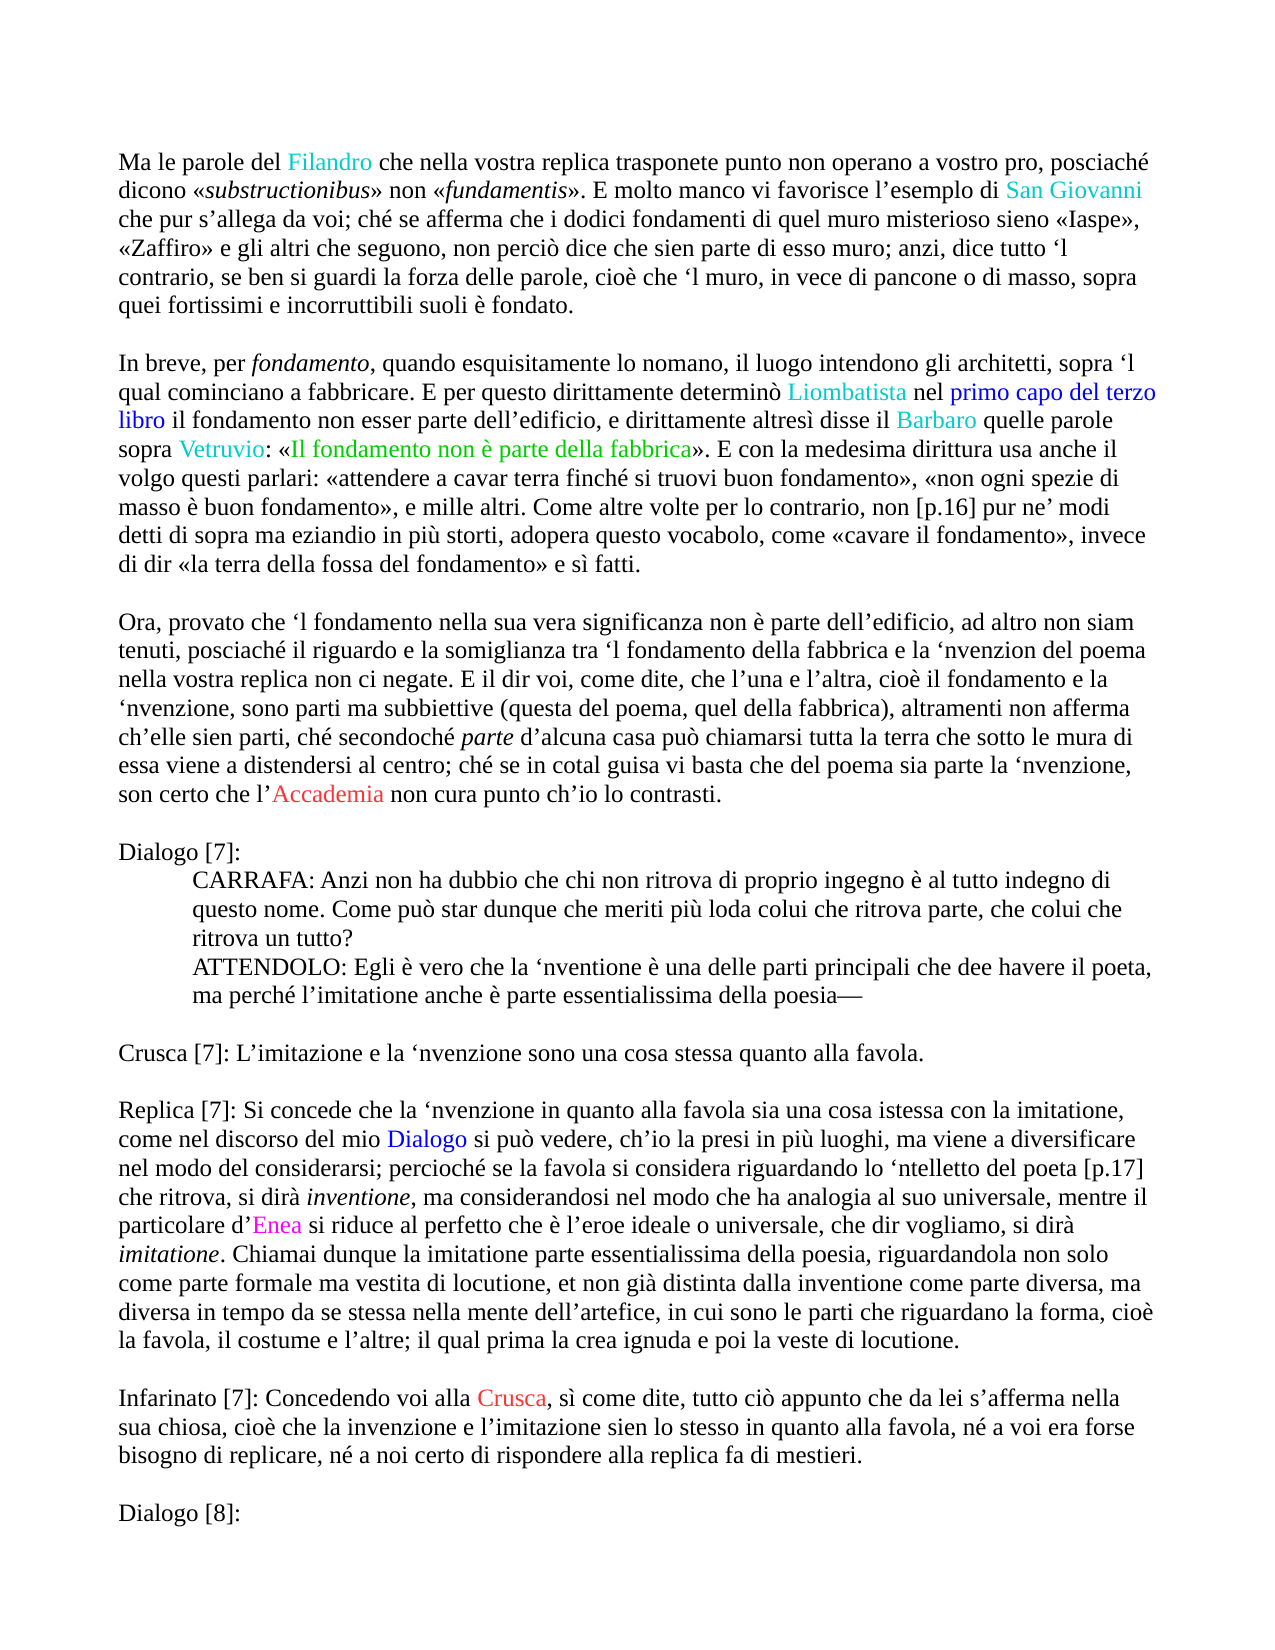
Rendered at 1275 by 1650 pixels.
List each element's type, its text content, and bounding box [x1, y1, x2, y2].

text Dialogo [8]: [118, 1498, 1157, 1527]
text Dialogo [7]: [118, 837, 1157, 866]
text In breve, per fondamento, quando esquisitamente lo nomano, il luogo intendono gli architetti, sopra ‘l qual cominciano a fabbricare. E per questo dirittamente determinò Liombatista nel primo capo del terzo libro il fondamento non esser parte dell’edificio, e dirittamente altresì disse il Barbaro quelle parole sopra Vetruvio: «Il fondamento non è parte della fabbrica». E con la medesima dirittura usa anche il volgo questi parlari: «attendere a cavar terra finché si truovi buon fondamento», «non ogni spezie di masso è buon fondamento», e mille altri. Come altre volte per lo contrario, non [p.16] pur ne’ modi detti di sopra ma eziandio in più storti, adopera questo vocabolo, come «cavare il fondamento», invece di dir «la terra della fossa del fondamento» e sì fatti. [118, 348, 1157, 578]
text CARRAFA: Anzi non ha dubbio che chi non ritrova di proprio ingegno è al tutto indegno di questo nome. Come può star dunque che meriti più loda colui che ritrova parte, che colui che ritrova un tutto? [192, 866, 1157, 952]
text Ora, provato che ‘l fondamento nella sua vera significanza non è parte dell’edificio, ad altro non siam tenuti, posciaché il riguardo e la somiglianza tra ‘l fondamento della fabbrica e la ‘nvenzion del poema nella vostra replica non ci negate. E il dir voi, come dite, che l’una e l’altra, cioè il fondamento e la ‘nvenzione, sono parti ma subbiettive (questa del poema, quel della fabbrica), altramenti non afferma ch’elle sien parti, ché secondoché parte d’alcuna casa può chiamarsi tutta la terra che sotto le mura di essa viene a distendersi al centro; ché se in cotal guisa vi basta che del poema sia parte la ‘nvenzione, son certo che l’Accademia non cura punto ch’io lo contrasti. [118, 607, 1157, 808]
text Infarinato [7]: Concedendo voi alla Crusca, sì come dite, tutto ciò appunto che da lei s’afferma nella sua chiosa, cioè che la invenzione e l’imitazione sien lo stesso in quanto alla favola, né a voi era forse bisogno di replicare, né a noi certo di rispondere alla replica fa di mestieri. [118, 1383, 1157, 1469]
text Ma le parole del Filandro che nella vostra replica trasponete punto non operano a vostro pro, posciaché dicono «substructionibus» non «fundamentis». E molto manco vi favorisce l’esemplo di San Giovanni che pur s’allega da voi; ché se afferma che i dodici fondamenti di quel muro misterioso sieno «Iaspe», «Zaffiro» e gli altri che seguono, non perciò dice che sien parte di esso muro; anzi, dice tutto ‘l contrario, se ben si guardi la forza delle parole, cioè che ‘l muro, in vece di pancone o di masso, sopra quei fortissimi e incorruttibili suoli è fondato. [118, 147, 1157, 319]
text Crusca [7]: L’imitazione e la ‘nvenzione sono una cosa stessa quanto alla favola. [118, 1038, 1157, 1067]
text Replica [7]: Si concede che la ‘nvenzione in quanto alla favola sia una cosa istessa con la imitatione, come nel discorso del mio Dialogo si può vedere, ch’io la presi in più luoghi, ma viene a diversificare nel modo del considerarsi; percioché se la favola si considera riguardando lo ‘ntelletto del poeta [p.17] che ritrova, si dirà inventione, ma considerandosi nel modo che ha analogia al suo universale, mentre il particolare d’Enea si riduce al perfetto che è l’eroe ideale o universale, che dir vogliamo, si dirà imitatione. Chiamai dunque la imitatione parte essentialissima della poesia, riguardandola non solo come parte formale ma vestita di locutione, et non già distinta dalla inventione come parte diversa, ma diversa in tempo da se stessa nella mente dell’artefice, in cui sono le parti che riguardano la forma, cioè la favola, il costume e l’altre; il qual prima la crea ignuda e poi la veste di locutione. [118, 1096, 1157, 1354]
text ATTENDOLO: Egli è vero che la ‘nventione è una delle parti principali che dee havere il poeta, ma perché l’imitatione anche è parte essentialissima della poesia— [192, 952, 1157, 1009]
